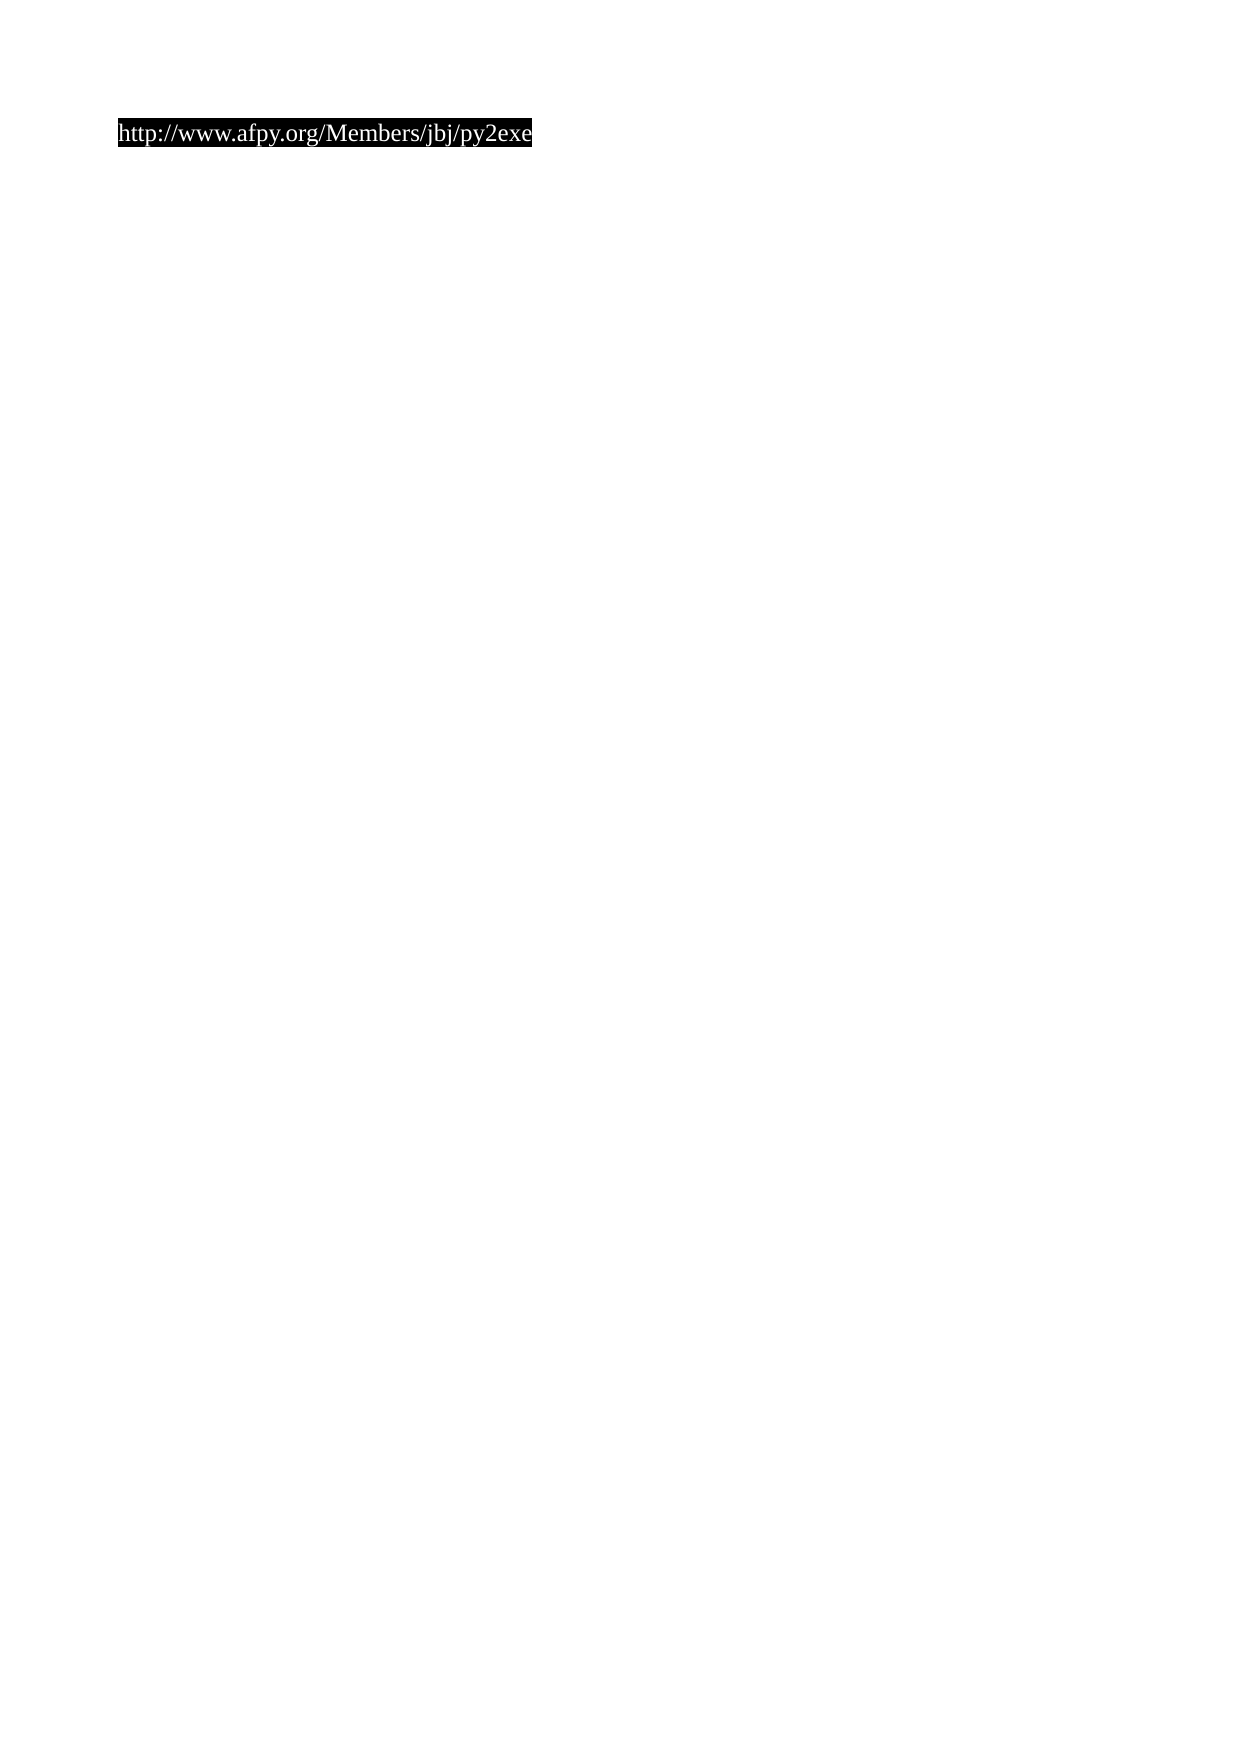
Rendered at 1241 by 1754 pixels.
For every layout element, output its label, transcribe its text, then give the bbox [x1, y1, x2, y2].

text http://www.afpy.org/Members/jbj/py2exe [118, 118, 1122, 147]
